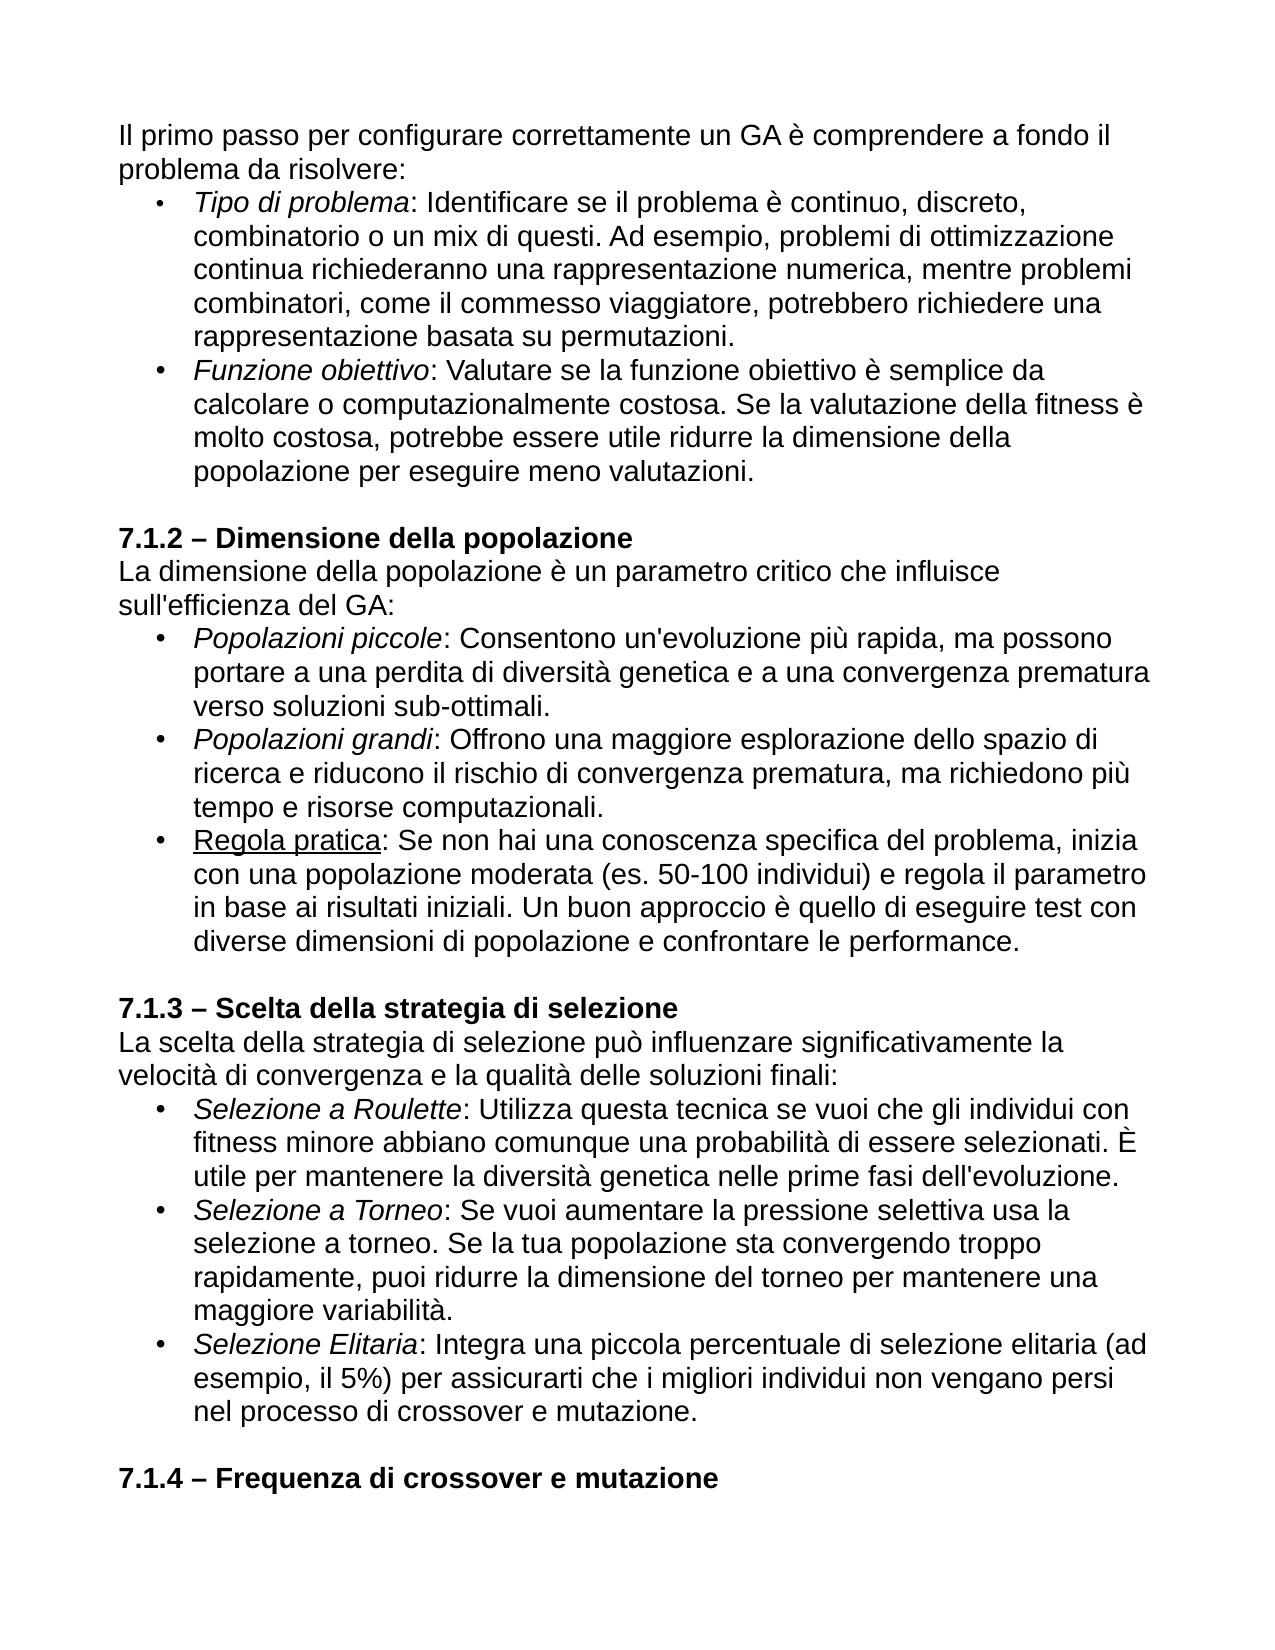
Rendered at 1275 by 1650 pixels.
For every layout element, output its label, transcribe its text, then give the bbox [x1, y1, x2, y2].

list Selezione a Torneo: Se vuoi aumentare la pressione selettiva usa la selezione a torneo. Se la tua popolazione sta convergendo troppo rapidamente, puoi ridurre la dimensione del torneo per mantenere una maggiore variabilità. [156, 1192, 1157, 1327]
list Tipo di problema: Identificare se il problema è continuo, discreto, combinatorio o un mix di questi. Ad esempio, problemi di ottimizzazione continua richiederanno una rappresentazione numerica, mentre problemi combinatori, come il commesso viaggiatore, potrebbero richiedere una rappresentazione basata su permutazioni. [156, 185, 1157, 353]
list Selezione a Roulette: Utilizza questa tecnica se vuoi che gli individui con fitness minore abbiano comunque una probabilità di essere selezionati. È utile per mantenere la diversità genetica nelle prime fasi dell'evoluzione. [156, 1092, 1157, 1192]
list Selezione Elitaria: Integra una piccola percentuale di selezione elitaria (ad esempio, il 5%) per assicurarti che i migliori individui non vengano persi nel processo di crossover e mutazione. [156, 1327, 1157, 1428]
text 7.1.2 – Dimensione della popolazione [118, 521, 1157, 554]
text La scelta della strategia di selezione può influenzare significativamente la velocità di convergenza e la qualità delle soluzioni finali: [118, 1024, 1157, 1092]
list Popolazioni grandi: Offrono una maggiore esplorazione dello spazio di ricerca e riducono il rischio di convergenza prematura, ma richiedono più tempo e risorse computazionali. [156, 722, 1157, 823]
list Regola pratica: Se non hai una conoscenza specifica del problema, inizia con una popolazione moderata (es. 50-100 individui) e regola il parametro in base ai risultati iniziali. Un buon approccio è quello di eseguire test con diverse dimensioni di popolazione e confrontare le performance. [156, 823, 1157, 957]
list Funzione obiettivo: Valutare se la funzione obiettivo è semplice da calcolare o computazionalmente costosa. Se la valutazione della fitness è molto costosa, potrebbe essere utile ridurre la dimensione della popolazione per eseguire meno valutazioni. [156, 353, 1157, 487]
text 7.1.3 – Scelta della strategia di selezione [118, 991, 1157, 1024]
text Il primo passo per configurare correttamente un GA è comprendere a fondo il problema da risolvere: [118, 118, 1157, 185]
text 7.1.4 – Frequenza di crossover e mutazione [118, 1461, 1157, 1495]
list Popolazioni piccole: Consentono un'evoluzione più rapida, ma possono portare a una perdita di diversità genetica e a una convergenza prematura verso soluzioni sub-ottimali. [156, 621, 1157, 722]
text La dimensione della popolazione è un parametro critico che influisce sull'efficienza del GA: [118, 554, 1157, 621]
